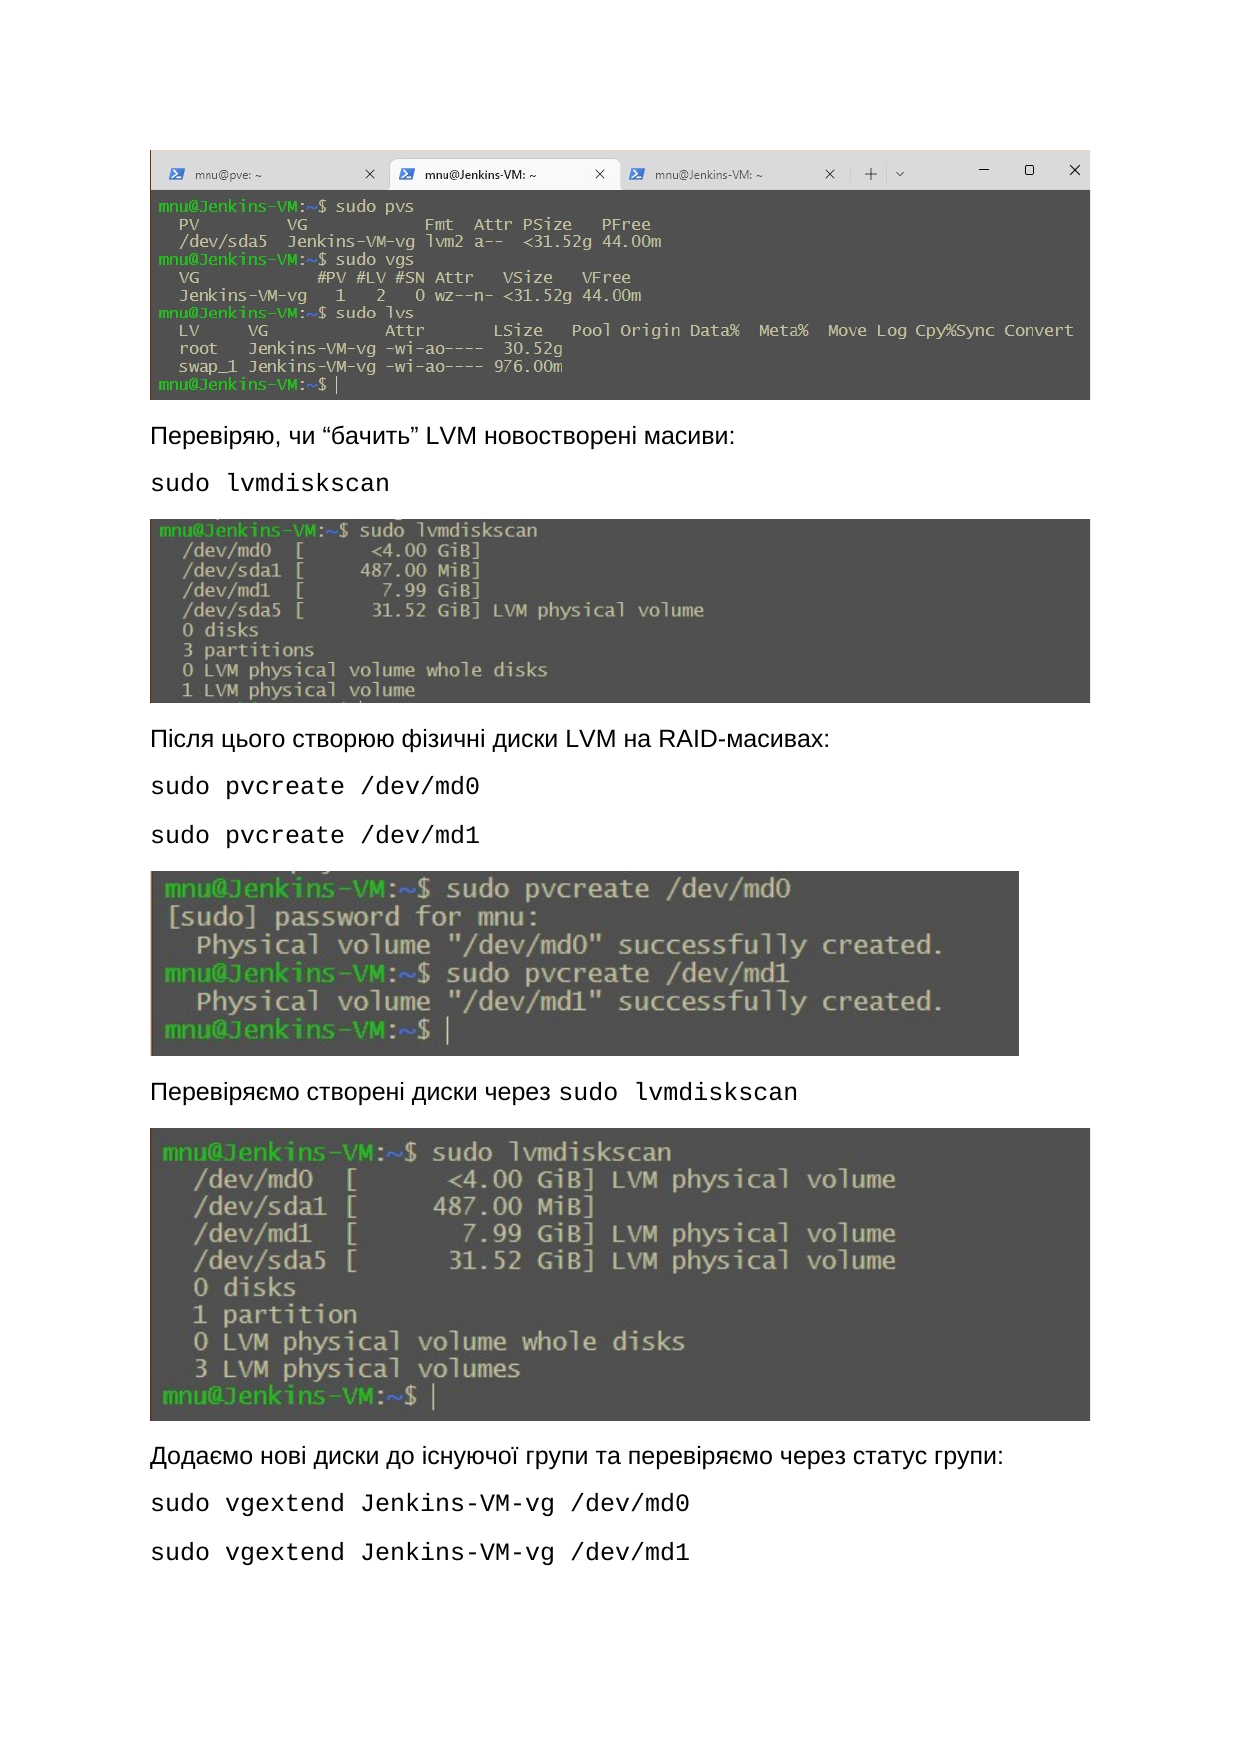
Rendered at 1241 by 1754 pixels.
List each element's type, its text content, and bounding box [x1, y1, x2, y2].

picture [150, 519, 1091, 703]
text sudo pvcreate /dev/md1 [150, 822, 1090, 851]
text sudo vgextend Jenkins-VM-vg /dev/md1 [150, 1540, 1090, 1568]
text sudo vgextend Jenkins-VM-vg /dev/md0 [150, 1491, 1090, 1519]
text Після цього створюю фізичні диски LVM на RAID-масивах: [150, 724, 1090, 752]
picture [150, 871, 1019, 1056]
text Додаємо нові диски до існуючої групи та перевіряємо через статус групи: [150, 1441, 1090, 1470]
text Перевіряємо створені диски через sudo lvmdiskscan [150, 1077, 1090, 1108]
text Перевіряю, чи “бачить” LVM новостворені масиви: [150, 421, 1090, 449]
picture [150, 150, 1091, 400]
text sudo lvmdiskscan [150, 470, 1090, 499]
text sudo pvcreate /dev/md0 [150, 773, 1090, 802]
picture [150, 1128, 1091, 1421]
